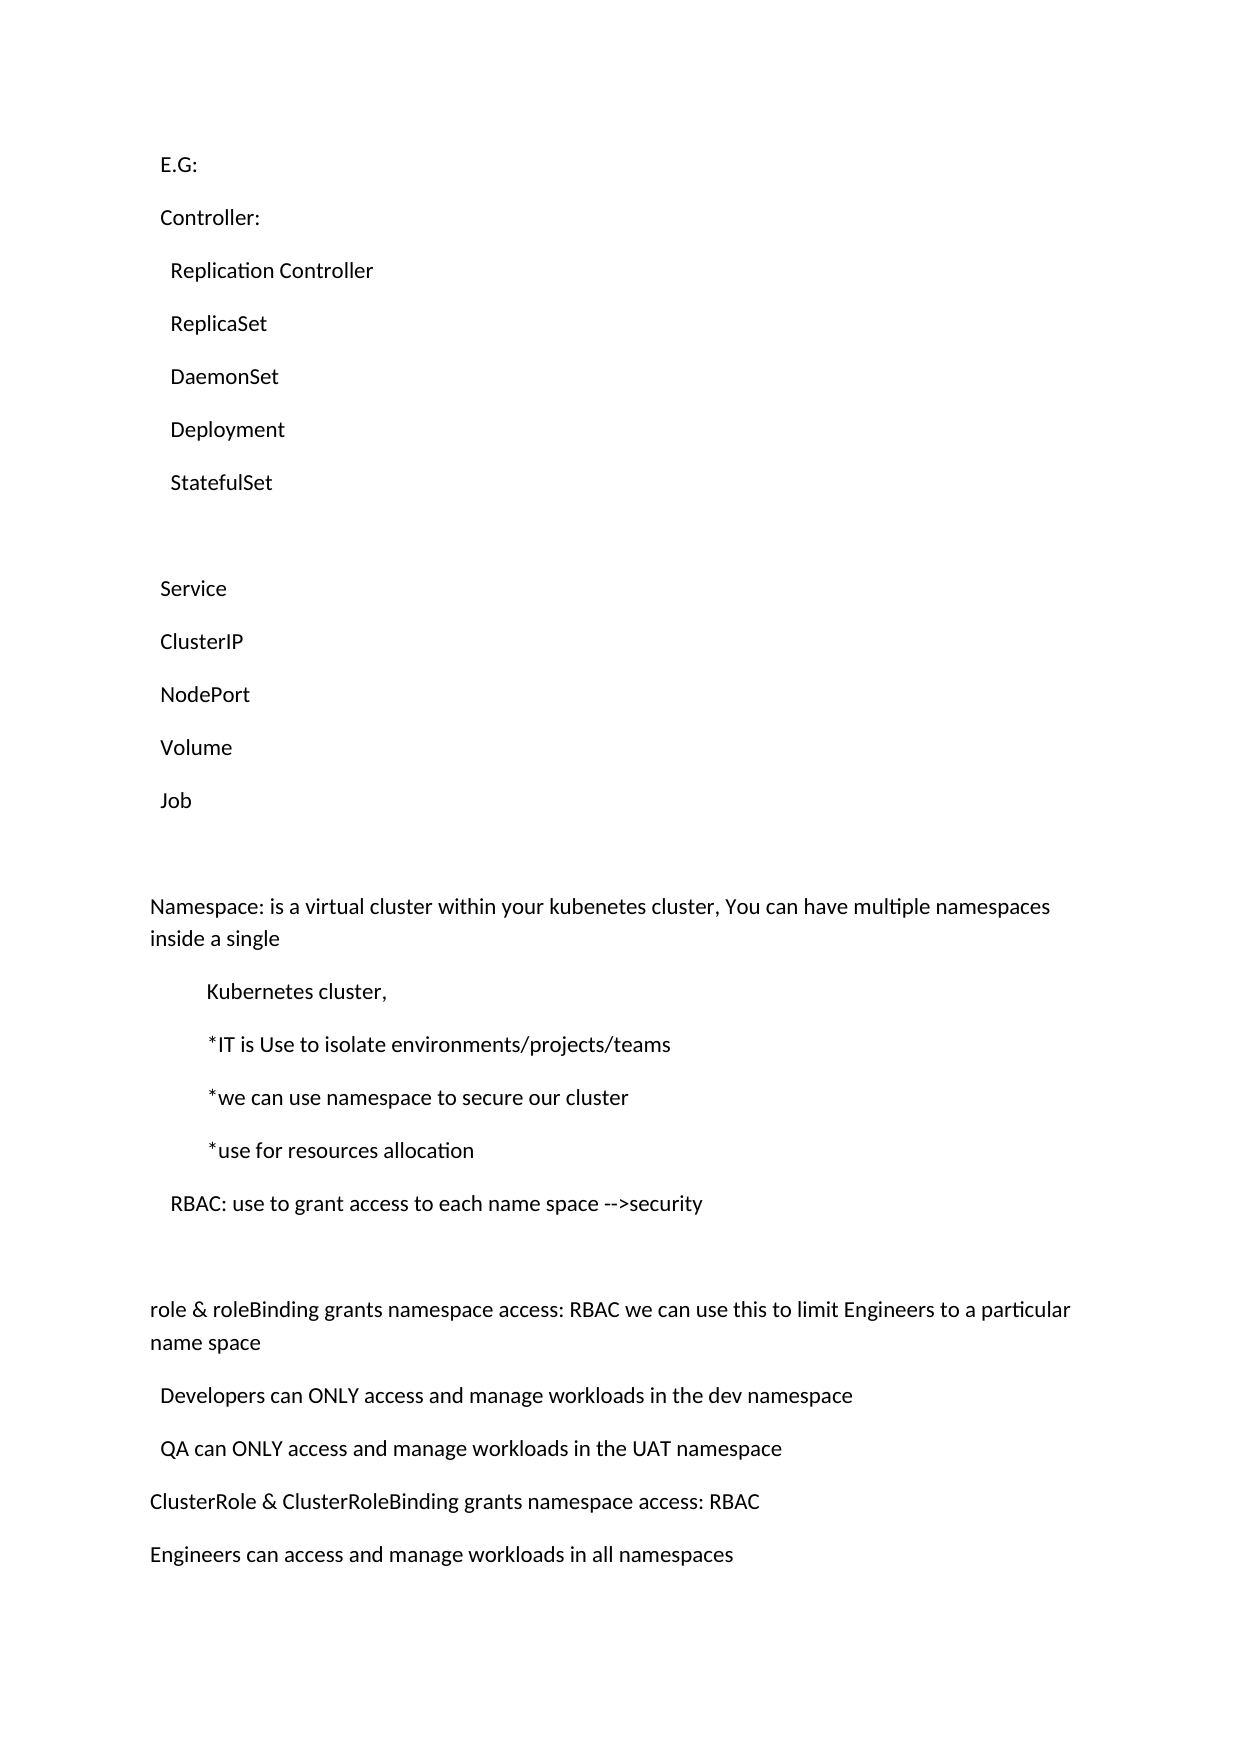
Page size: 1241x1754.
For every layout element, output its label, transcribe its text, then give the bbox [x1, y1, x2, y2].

text *we can use namespace to secure our cluster [150, 1083, 1090, 1112]
text DaemonSet [150, 362, 1090, 390]
text role & roleBinding grants namespace access: RBAC we can use this to limit Engineers to a particular name space [150, 1296, 1090, 1356]
text RBAC: use to grant access to each name space -->security [150, 1189, 1090, 1218]
text Job [150, 786, 1090, 814]
text StatefulSet [150, 468, 1090, 496]
text *IT is Use to isolate environments/projects/teams [150, 1031, 1090, 1058]
text ReplicaSet [150, 309, 1090, 337]
text *use for resources allocation [150, 1137, 1090, 1164]
text Developers can ONLY access and manage workloads in the dev namespace [150, 1381, 1090, 1409]
text Volume [150, 733, 1090, 761]
text Service [150, 574, 1090, 602]
text ClusterRole & ClusterRoleBinding grants namespace access: RBAC [150, 1487, 1090, 1515]
text QA can ONLY access and manage workloads in the UAT namespace [150, 1434, 1090, 1462]
text Replication Controller [150, 256, 1090, 284]
text Namespace: is a virtual cluster within your kubenetes cluster, You can have multiple namespaces inside a single [150, 892, 1090, 952]
text E.G: [150, 150, 1090, 178]
text Kubernetes cluster, [150, 977, 1090, 1006]
text NodePort [150, 680, 1090, 708]
text Deployment [150, 415, 1090, 443]
text ClusterIP [150, 627, 1090, 655]
text Engineers can access and manage workloads in all namespaces [150, 1540, 1090, 1568]
text Controller: [150, 203, 1090, 231]
